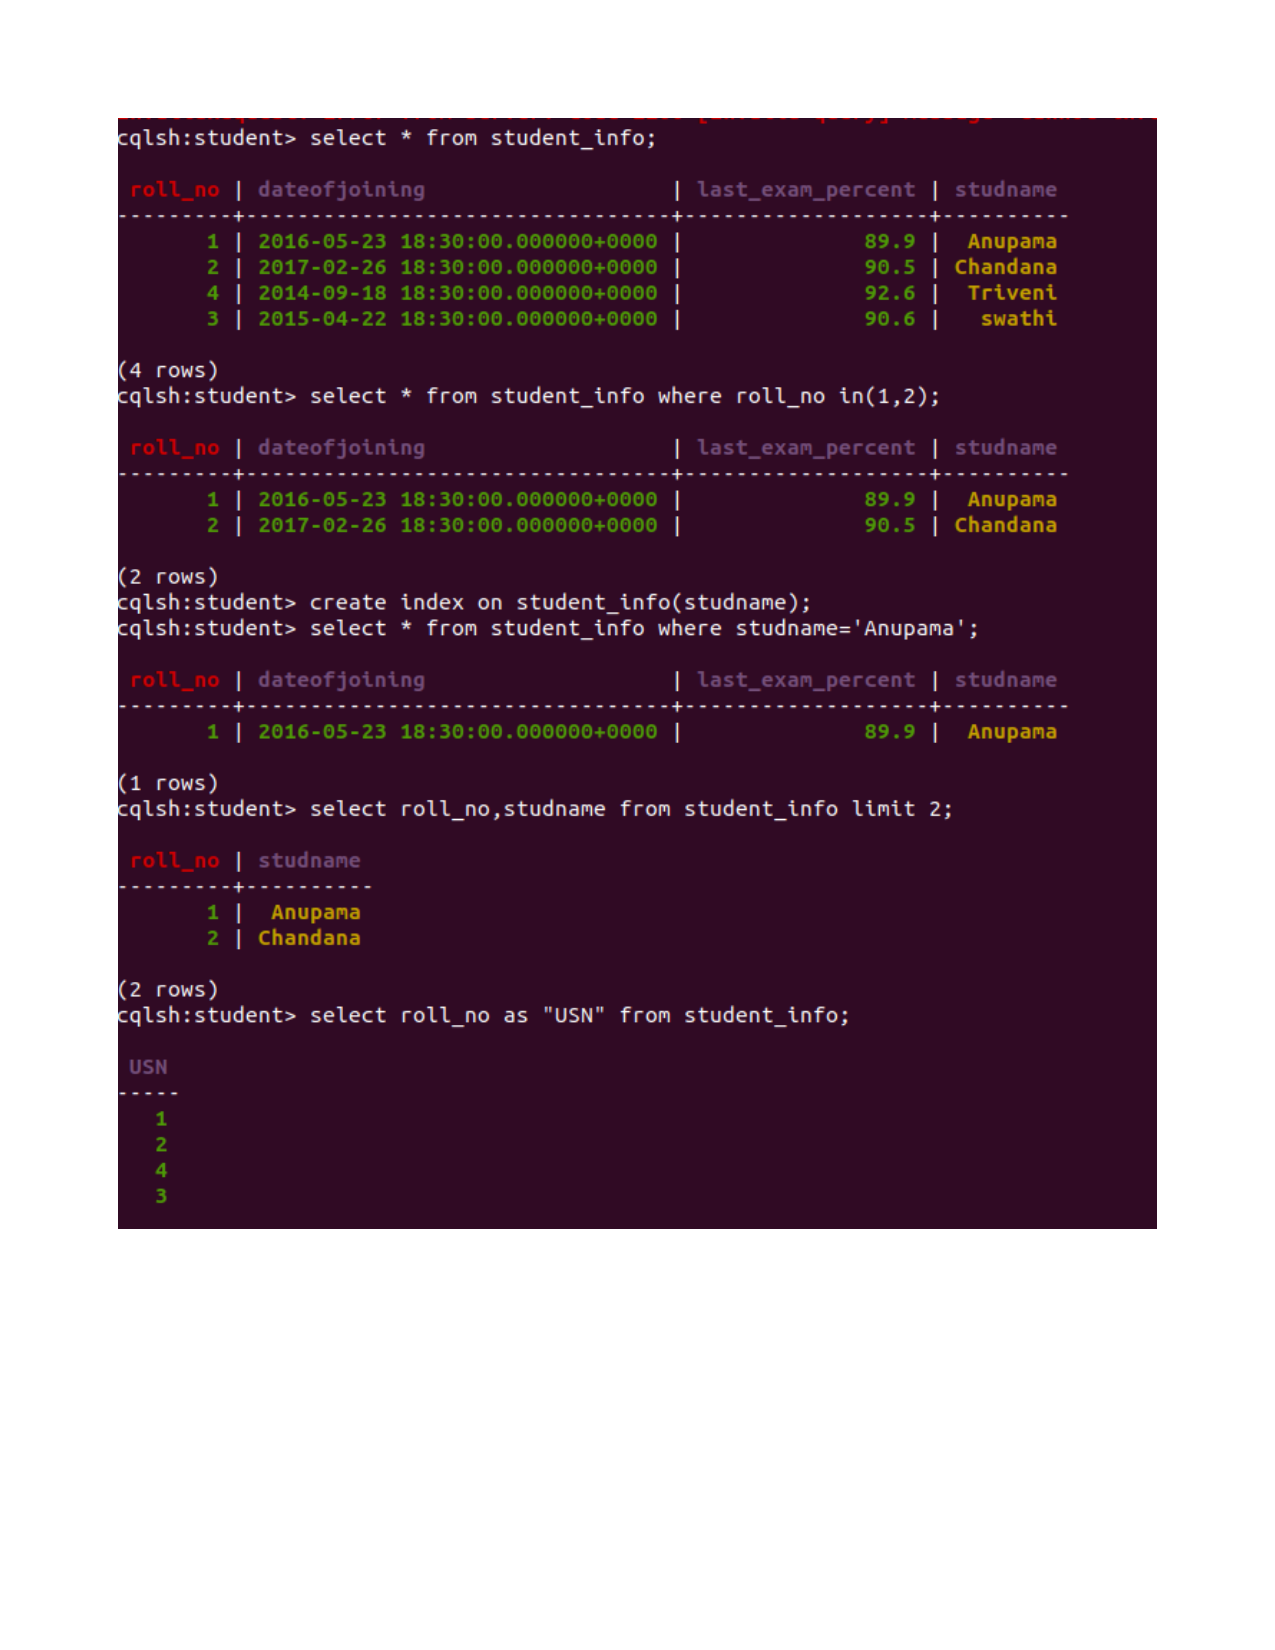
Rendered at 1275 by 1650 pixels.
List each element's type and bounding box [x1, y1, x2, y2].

picture [118, 118, 1157, 1229]
